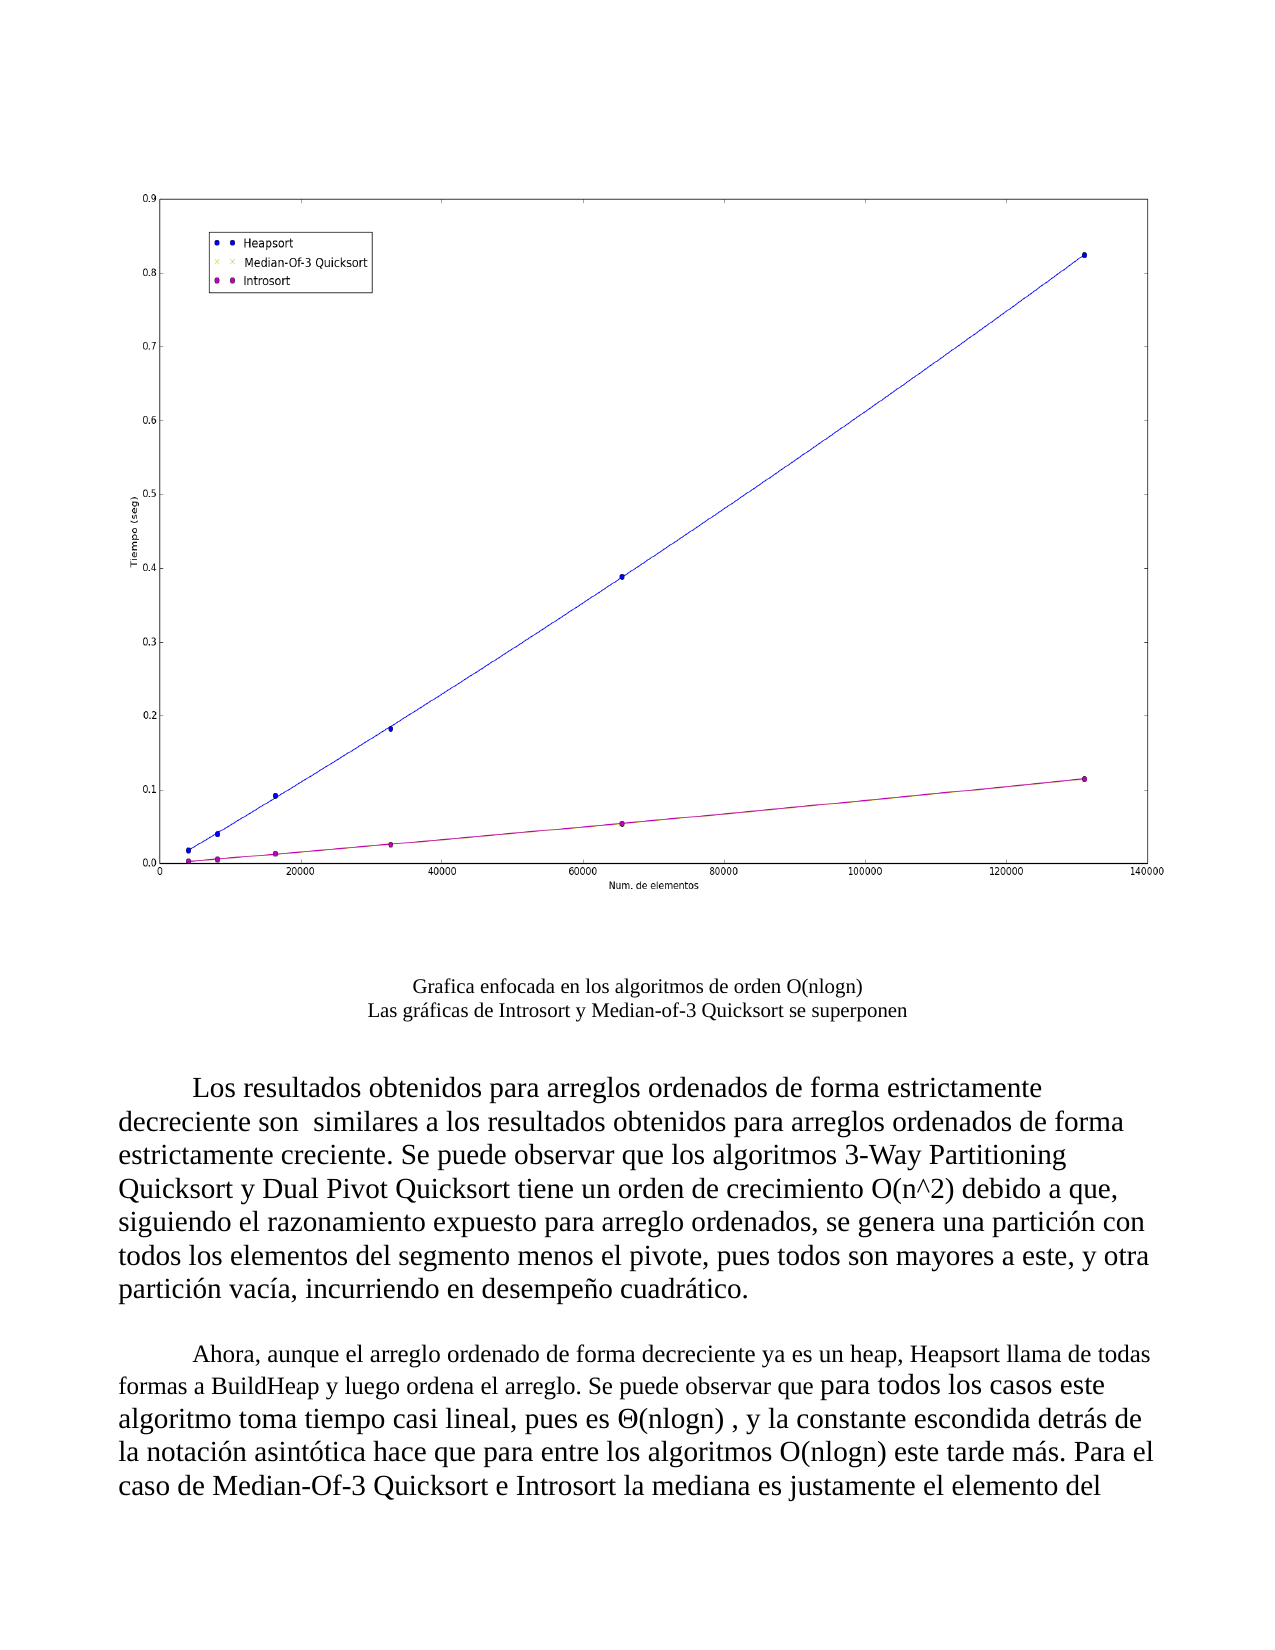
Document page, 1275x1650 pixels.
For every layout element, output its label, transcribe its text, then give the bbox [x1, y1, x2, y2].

text Las gráficas de Introsort y Median-of-3 Quicksort se superponen [118, 998, 1157, 1022]
text Los resultados obtenidos para arreglos ordenados de forma estrictamente decreciente son similares a los resultados obtenidos para arreglos ordenados de forma estrictamente creciente. Se puede observar que los algoritmos 3-Way Partitioning Quicksort y Dual Pivot Quicksort tiene un orden de crecimiento O(n^2) debido a que, siguiendo el razonamiento expuesto para arreglo ordenados, se genera una partición con todos los elementos del segmento menos el pivote, pues todos son mayores a este, y otra partición vacía, incurriendo en desempeño cuadrático. [118, 1070, 1157, 1305]
text Ahora, aunque el arreglo ordenado de forma decreciente ya es un heap, Heapsort llama de todas formas a BuildHeap y luego ordena el arreglo. Se puede observar que para todos los casos este algoritmo toma tiempo casi lineal, pues es Θ(nlogn) , y la constante escondida detrás de la notación asintótica hace que para entre los algoritmos O(nlogn) este tarde más. Para el caso de Median-Of-3 Quicksort e Introsort la mediana es justamente el elemento del [118, 1339, 1157, 1502]
text Grafica enfocada en los algoritmos de orden O(nlogn) [118, 974, 1157, 998]
